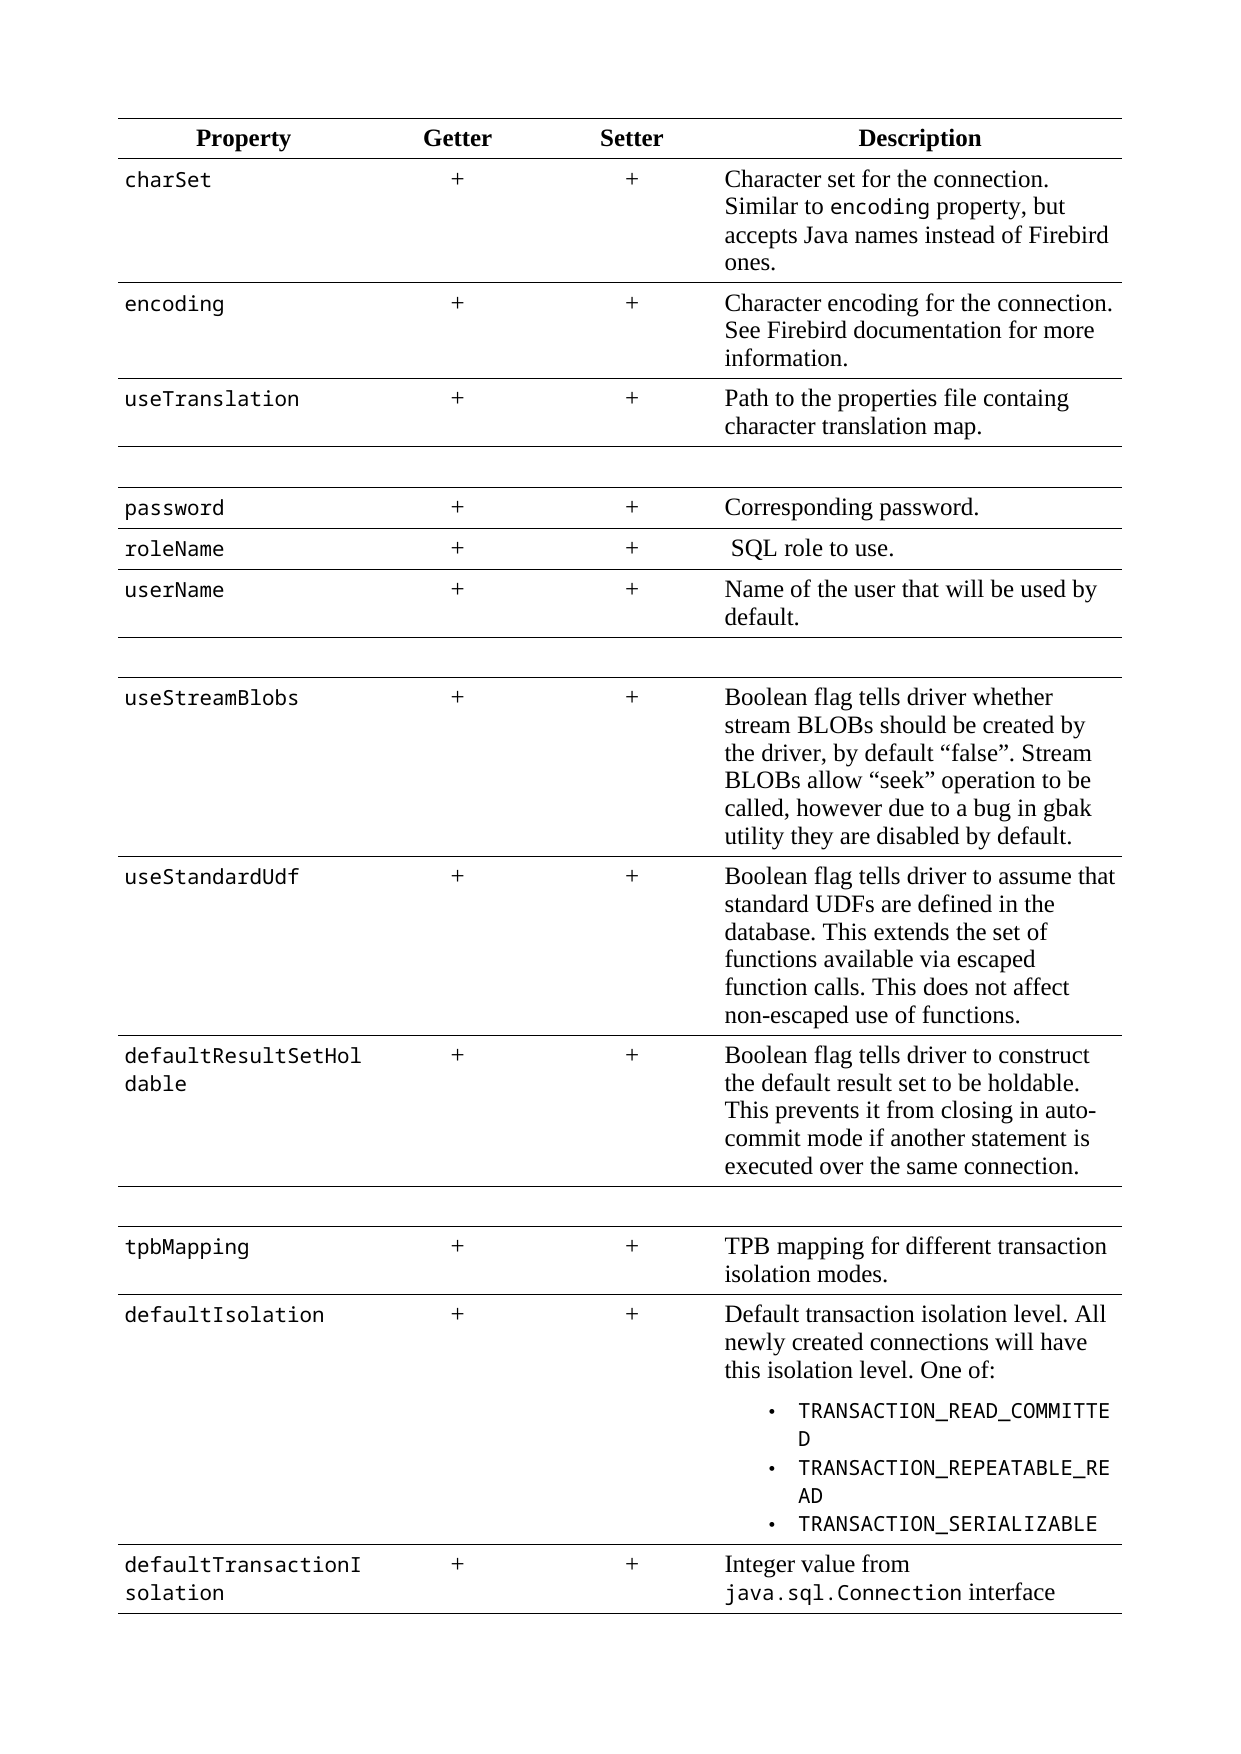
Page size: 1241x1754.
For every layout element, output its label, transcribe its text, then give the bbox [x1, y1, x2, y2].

table_cell [546, 1187, 718, 1226]
table_cell [718, 638, 1122, 677]
table_cell + [546, 1227, 718, 1294]
table_cell useStandardUdf [118, 857, 369, 1035]
table_cell + [369, 488, 546, 528]
table_cell defaultTransactionIsolation [118, 1545, 369, 1613]
table_cell + [369, 379, 546, 446]
table_cell [369, 447, 546, 487]
table_cell + [369, 570, 546, 637]
table_cell defaultIsolation [118, 1295, 369, 1544]
table_cell Default transaction isolation level. All newly created connections will have this isolation level. One of: TRANSACTION_READ_COMMITTED TRANSACTION_REPEATABLE_READ TRANSACTION_SERIALIZABLE [718, 1295, 1122, 1544]
table_cell encoding [118, 283, 369, 378]
table_cell + [369, 159, 546, 282]
table_cell [718, 447, 1122, 487]
table_cell + [546, 678, 718, 856]
table_cell + [369, 1295, 546, 1544]
table_cell useTranslation [118, 379, 369, 446]
table_cell Integer value from java.sql.Connection interface [718, 1545, 1122, 1613]
table_cell roleName [118, 529, 369, 569]
table_cell + [369, 857, 546, 1035]
table_cell [118, 1187, 369, 1226]
table_cell + [369, 283, 546, 378]
table_cell + [369, 1227, 546, 1294]
table_cell + [546, 379, 718, 446]
table_cell Character encoding for the connection. See Firebird documentation for more information. [718, 283, 1122, 378]
table_cell + [546, 159, 718, 282]
table_cell userName [118, 570, 369, 637]
table_cell Path to the properties file containg character translation map. [718, 379, 1122, 446]
table_cell Boolean flag tells driver to construct the default result set to be holdable. This prevents it from closing in auto-commit mode if another statement is executed over the same connection. [718, 1036, 1122, 1186]
table_cell TPB mapping for different transaction isolation modes. [718, 1227, 1122, 1294]
table_cell [118, 447, 369, 487]
table_cell defaultResultSetHoldable [118, 1036, 369, 1186]
table_header Getter [369, 119, 546, 158]
table_cell + [546, 283, 718, 378]
table_cell [369, 1187, 546, 1226]
table_cell SQL role to use. [718, 529, 1122, 569]
table_cell [718, 1187, 1122, 1226]
table_cell useStreamBlobs [118, 678, 369, 856]
table_cell password [118, 488, 369, 528]
table_cell + [369, 529, 546, 569]
table_cell charSet [118, 159, 369, 282]
table_cell + [369, 1036, 546, 1186]
table_cell tpbMapping [118, 1227, 369, 1294]
table_cell [546, 638, 718, 677]
table_cell [546, 447, 718, 487]
table_header Description [718, 119, 1122, 158]
table_cell Name of the user that will be used by default. [718, 570, 1122, 637]
table_cell + [369, 1545, 546, 1613]
table_cell + [546, 1545, 718, 1613]
table_cell [118, 638, 369, 677]
table_cell + [369, 678, 546, 856]
table_cell + [546, 529, 718, 569]
table_header Property [118, 119, 369, 158]
table_cell + [546, 1295, 718, 1544]
table_cell + [546, 857, 718, 1035]
table_cell Corresponding password. [718, 488, 1122, 528]
table_cell Boolean flag tells driver to assume that standard UDFs are defined in the database. This extends the set of functions available via escaped function calls. This does not affect non-escaped use of functions. [718, 857, 1122, 1035]
table_header Setter [546, 119, 718, 158]
table_cell + [546, 488, 718, 528]
table_cell + [546, 1036, 718, 1186]
table_cell + [546, 570, 718, 637]
table_cell Boolean flag tells driver whether stream BLOBs should be created by the driver, by default “false”. Stream BLOBs allow “seek” operation to be called, however due to a bug in gbak utility they are disabled by default. [718, 678, 1122, 856]
table_cell Character set for the connection. Similar to encoding property, but accepts Java names instead of Firebird ones. [718, 159, 1122, 282]
table_cell [369, 638, 546, 677]
